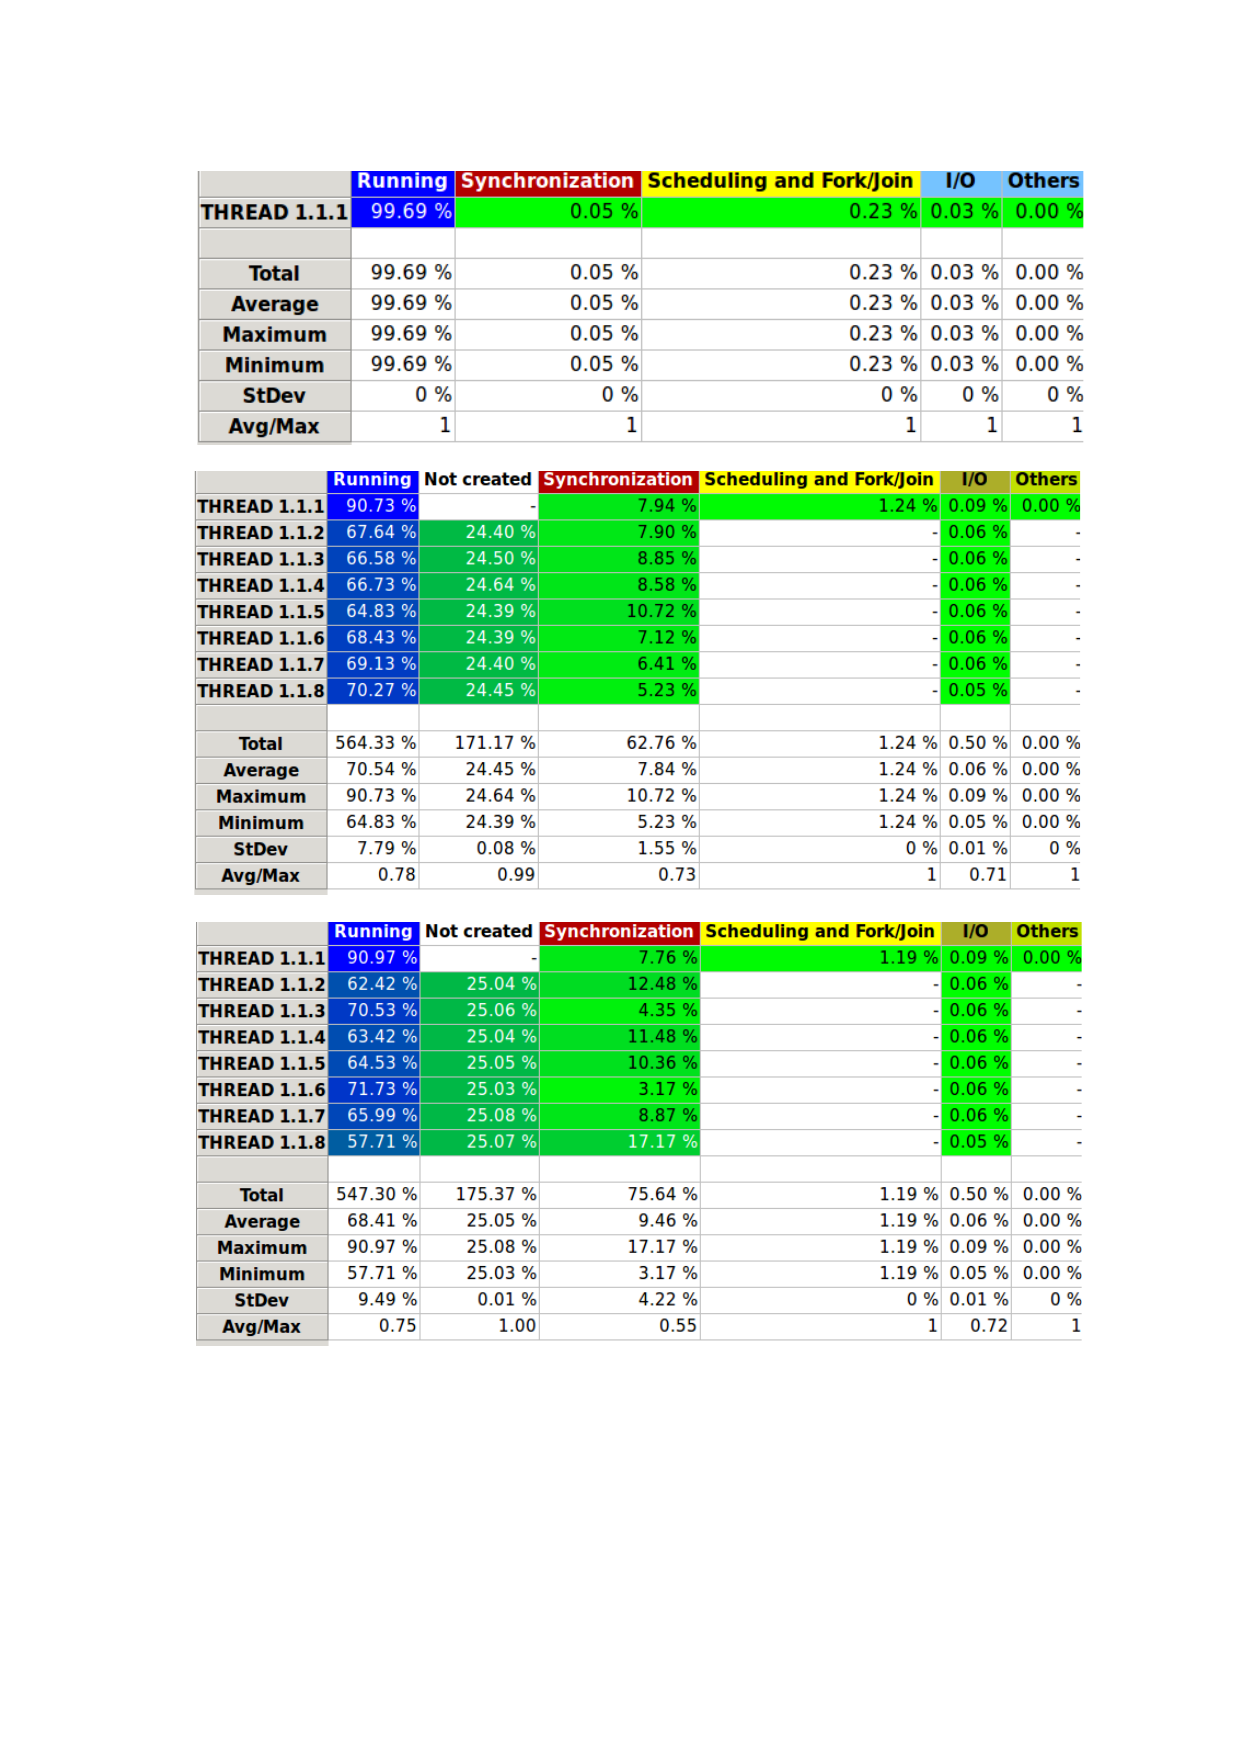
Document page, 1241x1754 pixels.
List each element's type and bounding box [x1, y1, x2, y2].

picture [196, 922, 1082, 1346]
picture [197, 171, 1084, 445]
picture [194, 471, 1081, 895]
